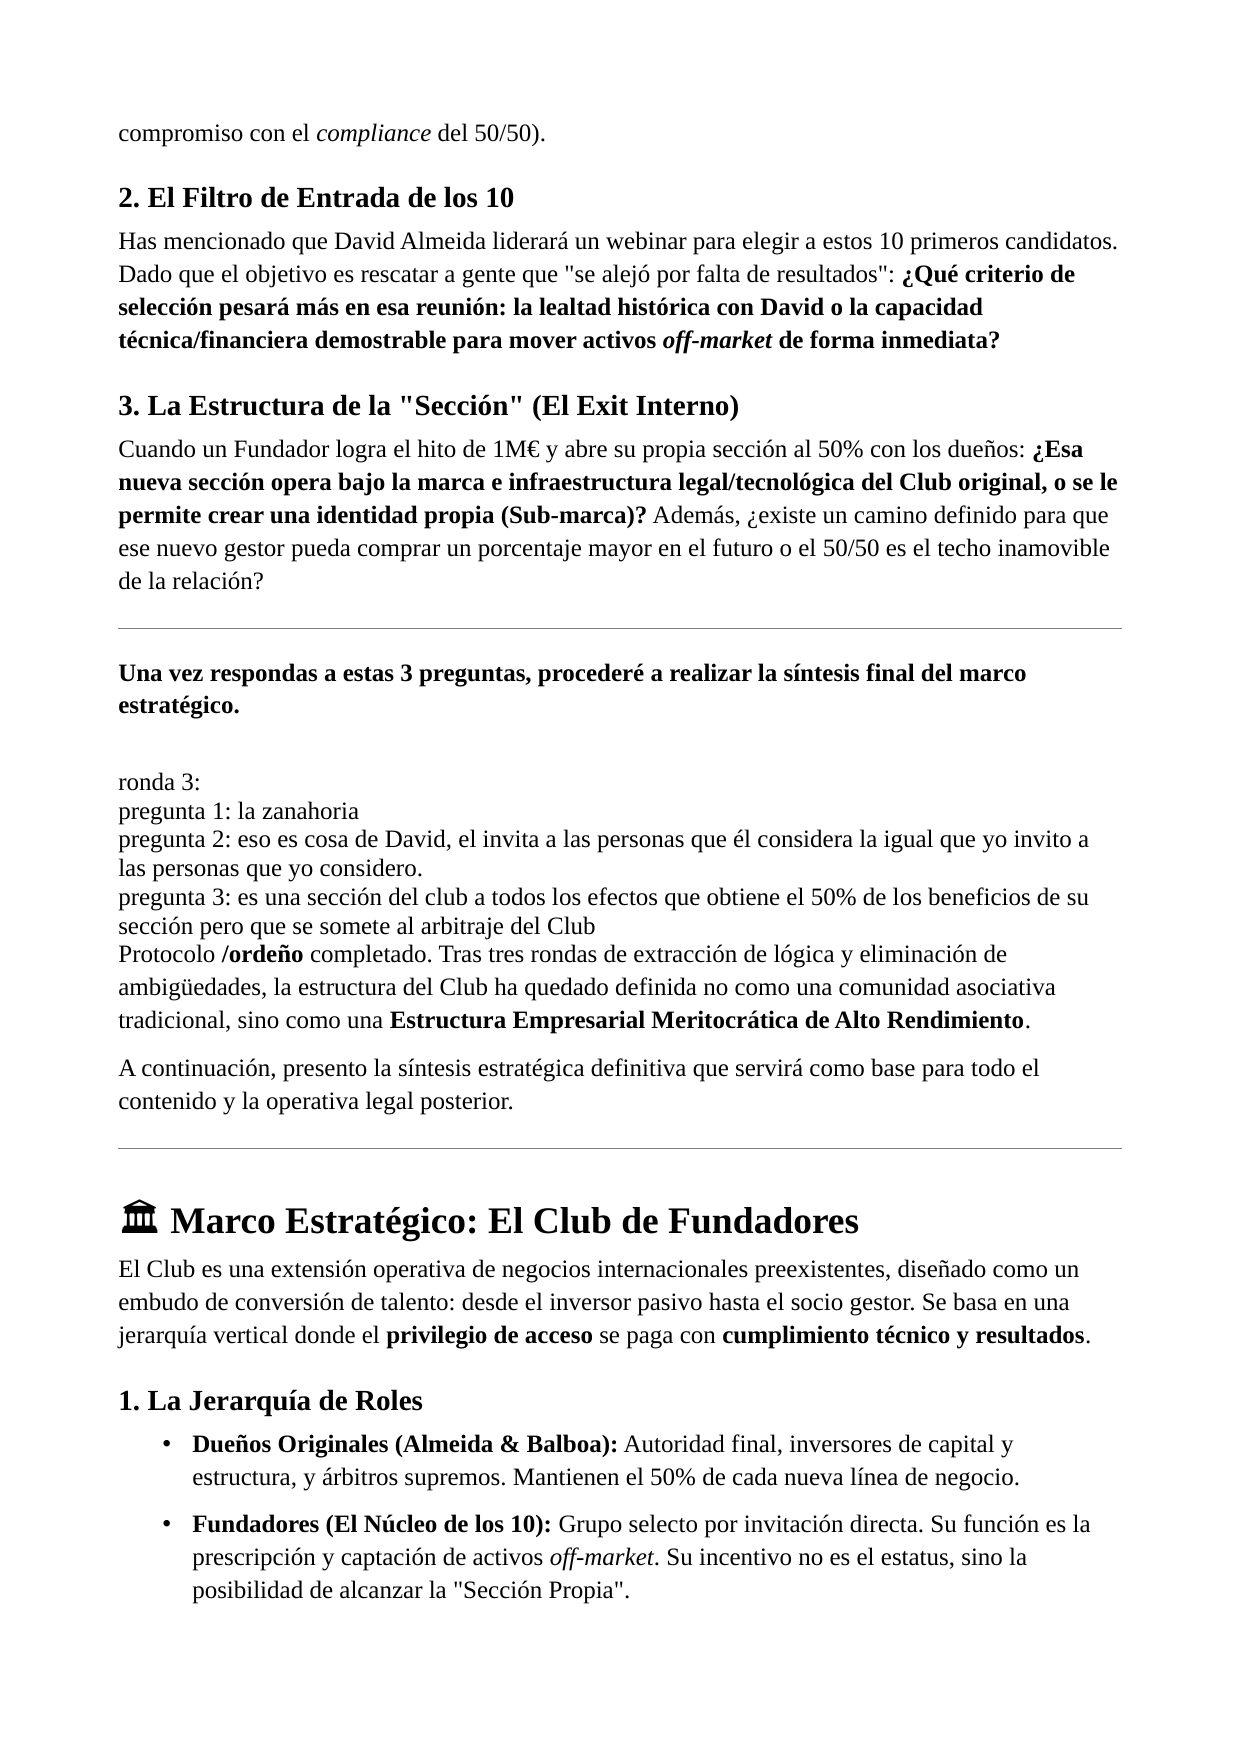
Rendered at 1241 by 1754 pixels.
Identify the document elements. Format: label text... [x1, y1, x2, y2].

table_cell Protocolo /ordeño completado. Tras tres rondas de extracción de lógica y eliminación de ambigüedades, la estructura del Club ha quedado definida no como una comunidad asociativa tradicional, sino como una Estructura Empresarial Meritocrática de Alto Rendimiento. A continuación, presento la síntesis estratégica definitiva que servirá como base para todo el contenido y la operativa legal posterior. 🏛️ Marco Estratégico: El Club de Fundadores El Club es una extensión operativa de negocios internacionales preexistentes, diseñado como un embudo de conversión de talento: desde el inversor pasivo hasta el socio gestor. Se basa en una jerarquía vertical donde el privilegio de acceso se paga con cumplimiento técnico y resultados. 1. La Jerarquía de Roles Dueños Originales (Almeida & Balboa): Autoridad final, inversores de capital y estructura, y árbitros supremos. Mantienen el 50% de cada nueva línea de negocio. Fundadores (El Núcleo de los 10): Grupo selecto por invitación directa. Su función es la prescripción y captación de activos off-market. Su incentivo no es el estatus, sino la posibilidad de alcanzar la "Sección Propia". Gestores de Sección: Fundadores que han demostrado éxito tangible (1M€ en 2 años). Operan una sub-unidad del Club al 50% de beneficio, bajo arbitraje de la matriz. Inversores (Dashboard): Perfil de entrada accesible (desde 100€) que valida la naturaleza del Club como vehículo de inversión líquida. 2. El Modelo de Negocio (Regla 50/50) La transparencia y el estándar internacional rigen la entrada y salida de capital: Entrada (Capture): Obligatoriedad de compartir el 50% de los honorarios generados por la propiedad aportada. Es el peaje por usar la infraestructura y el cierre del Club. Salida (Exit): El Fundador que gestiona la venta retiene el 100% de sus honorarios de salida, incentivando la rotación de activos. Compliance: Adopción de las reglas de EXP para el reparto, exigiendo documentación técnica y contratos firmados antes de cualquier análisis. 3. La "Zanahoria": Carrera de Méritos El Club no ofrece promesas, ofrece un Escalado Societario. El hito de 1.000.000 € en 2 años transforma la relación de "colaborador" a "gestor de beneficios compartidos". Nota Crítica: La monitorización de los Dueños Originales es permanente. El éxito no otorga independencia total, sino una participación mayor en los beneficios dentro del ecosistema del Club. 4. Blindaje Operativo Exclusividad: Solo activos off-market. Lo que está en portales públicos no tiene sitio en el Club. Gobernanza: Empresa privada. No existe el derecho a réplica sobre decisiones estratégicas; existe la ejecución o la salida. Onboarding: El paso por el KYC es obligatorio para todos, sin excepciones por cercanía personal. Definición Sintetizada para Comunicación: "Un ecosistema de inversión privado donde el estatus de Fundador es una plataforma de lanzamiento hacia el partnership empresarial. Basado en el rigor del Real Estate internacional, el Club transforma la captación de activos exclusivos en una carrera de méritos monitorizada, donde el alto rendimiento se premia con la co-gestión de nuevas líneas de negocio." ¿Te gustaría que, partiendo de esta base sólida, redacte ahora el "Contrato de Adhesión" o prefieres que diseñe el guion para el "Webinar de Selección" de David Almeida? [118, 1149, 1122, 1623]
table_cell Protocolo /ordeño completado. Tras tres rondas de extracción de lógica y eliminación de ambigüedades, la estructura del Club ha quedado definida no como una comunidad asociativa tradicional, sino como una Estructura Empresarial Meritocrática de Alto Rendimiento. A continuación, presento la síntesis estratégica definitiva que servirá como base para todo el contenido y la operativa legal posterior. 🏛️ Marco Estratégico: El Club de Fundadores El Club es una extensión operativa de negocios internacionales preexistentes, diseñado como un embudo de conversión de talento: desde el inversor pasivo hasta el socio gestor. Se basa en una jerarquía vertical donde el privilegio de acceso se paga con cumplimiento técnico y resultados. 1. La Jerarquía de Roles Dueños Originales (Almeida & Balboa): Autoridad final, inversores de capital y estructura, y árbitros supremos. Mantienen el 50% de cada nueva línea de negocio. Fundadores (El Núcleo de los 10): Grupo selecto por invitación directa. Su función es la prescripción y captación de activos off-market. Su incentivo no es el estatus, sino la posibilidad de alcanzar la "Sección Propia". Gestores de Sección: Fundadores que han demostrado éxito tangible (1M€ en 2 años). Operan una sub-unidad del Club al 50% de beneficio, bajo arbitraje de la matriz. Inversores (Dashboard): Perfil de entrada accesible (desde 100€) que valida la naturaleza del Club como vehículo de inversión líquida. 2. El Modelo de Negocio (Regla 50/50) La transparencia y el estándar internacional rigen la entrada y salida de capital: Entrada (Capture): Obligatoriedad de compartir el 50% de los honorarios generados por la propiedad aportada. Es el peaje por usar la infraestructura y el cierre del Club. Salida (Exit): El Fundador que gestiona la venta retiene el 100% de sus honorarios de salida, incentivando la rotación de activos. Compliance: Adopción de las reglas de EXP para el reparto, exigiendo documentación técnica y contratos firmados antes de cualquier análisis. 3. La "Zanahoria": Carrera de Méritos El Club no ofrece promesas, ofrece un Escalado Societario. El hito de 1.000.000 € en 2 años transforma la relación de "colaborador" a "gestor de beneficios compartidos". Nota Crítica: La monitorización de los Dueños Originales es permanente. El éxito no otorga independencia total, sino una participación mayor en los beneficios dentro del ecosistema del Club. 4. Blindaje Operativo Exclusividad: Solo activos off-market. Lo que está en portales públicos no tiene sitio en el Club. Gobernanza: Empresa privada. No existe el derecho a réplica sobre decisiones estratégicas; existe la ejecución o la salida. Onboarding: El paso por el KYC es obligatorio para todos, sin excepciones por cercanía personal. Definición Sintetizada para Comunicación: "Un ecosistema de inversión privado donde el estatus de Fundador es una plataforma de lanzamiento hacia el partnership empresarial. Basado en el rigor del Real Estate internacional, el Club transforma la captación de activos exclusivos en una carrera de méritos monitorizada, donde el alto rendimiento se premia con la co-gestión de nuevas líneas de negocio." ¿Te gustaría que, partiendo de esta base sólida, redacte ahora el "Contrato de Adhesión" o prefieres que diseñe el guion para el "Webinar de Selección" de David Almeida? [118, 940, 1122, 1148]
table_cell ronda 3: pregunta 1: la zanahoria pregunta 2: eso es cosa de David, el invita a las personas que él considera la igual que yo invito a las personas que yo considero. pregunta 3: es una sección del club a todos los efectos que obtiene el 50% de los beneficios de su sección pero que se somete al arbitraje del Club [118, 767, 1122, 939]
table_cell Una vez respondas a estas 3 preguntas, procederé a realizar la síntesis final del marco estratégico. [118, 629, 1122, 767]
table_cell compromiso con el compliance del 50/50). 2. El Filtro de Entrada de los 10 Has mencionado que David Almeida liderará un webinar para elegir a estos 10 primeros candidatos. Dado que el objetivo es rescatar a gente que "se alejó por falta de resultados": ¿Qué criterio de selección pesará más en esa reunión: la lealtad histórica con David o la capacidad técnica/financiera demostrable para mover activos off-market de forma inmediata? 3. La Estructura de la "Sección" (El Exit Interno) Cuando un Fundador logra el hito de 1M€ y abre su propia sección al 50% con los dueños: ¿Esa nueva sección opera bajo la marca e infraestructura legal/tecnológica del Club original, o se le permite crear una identidad propia (Sub-marca)? Además, ¿existe un camino definido para que ese nuevo gestor pueda comprar un porcentaje mayor en el futuro o el 50/50 es el techo inamovible de la relación? [118, 118, 1122, 628]
